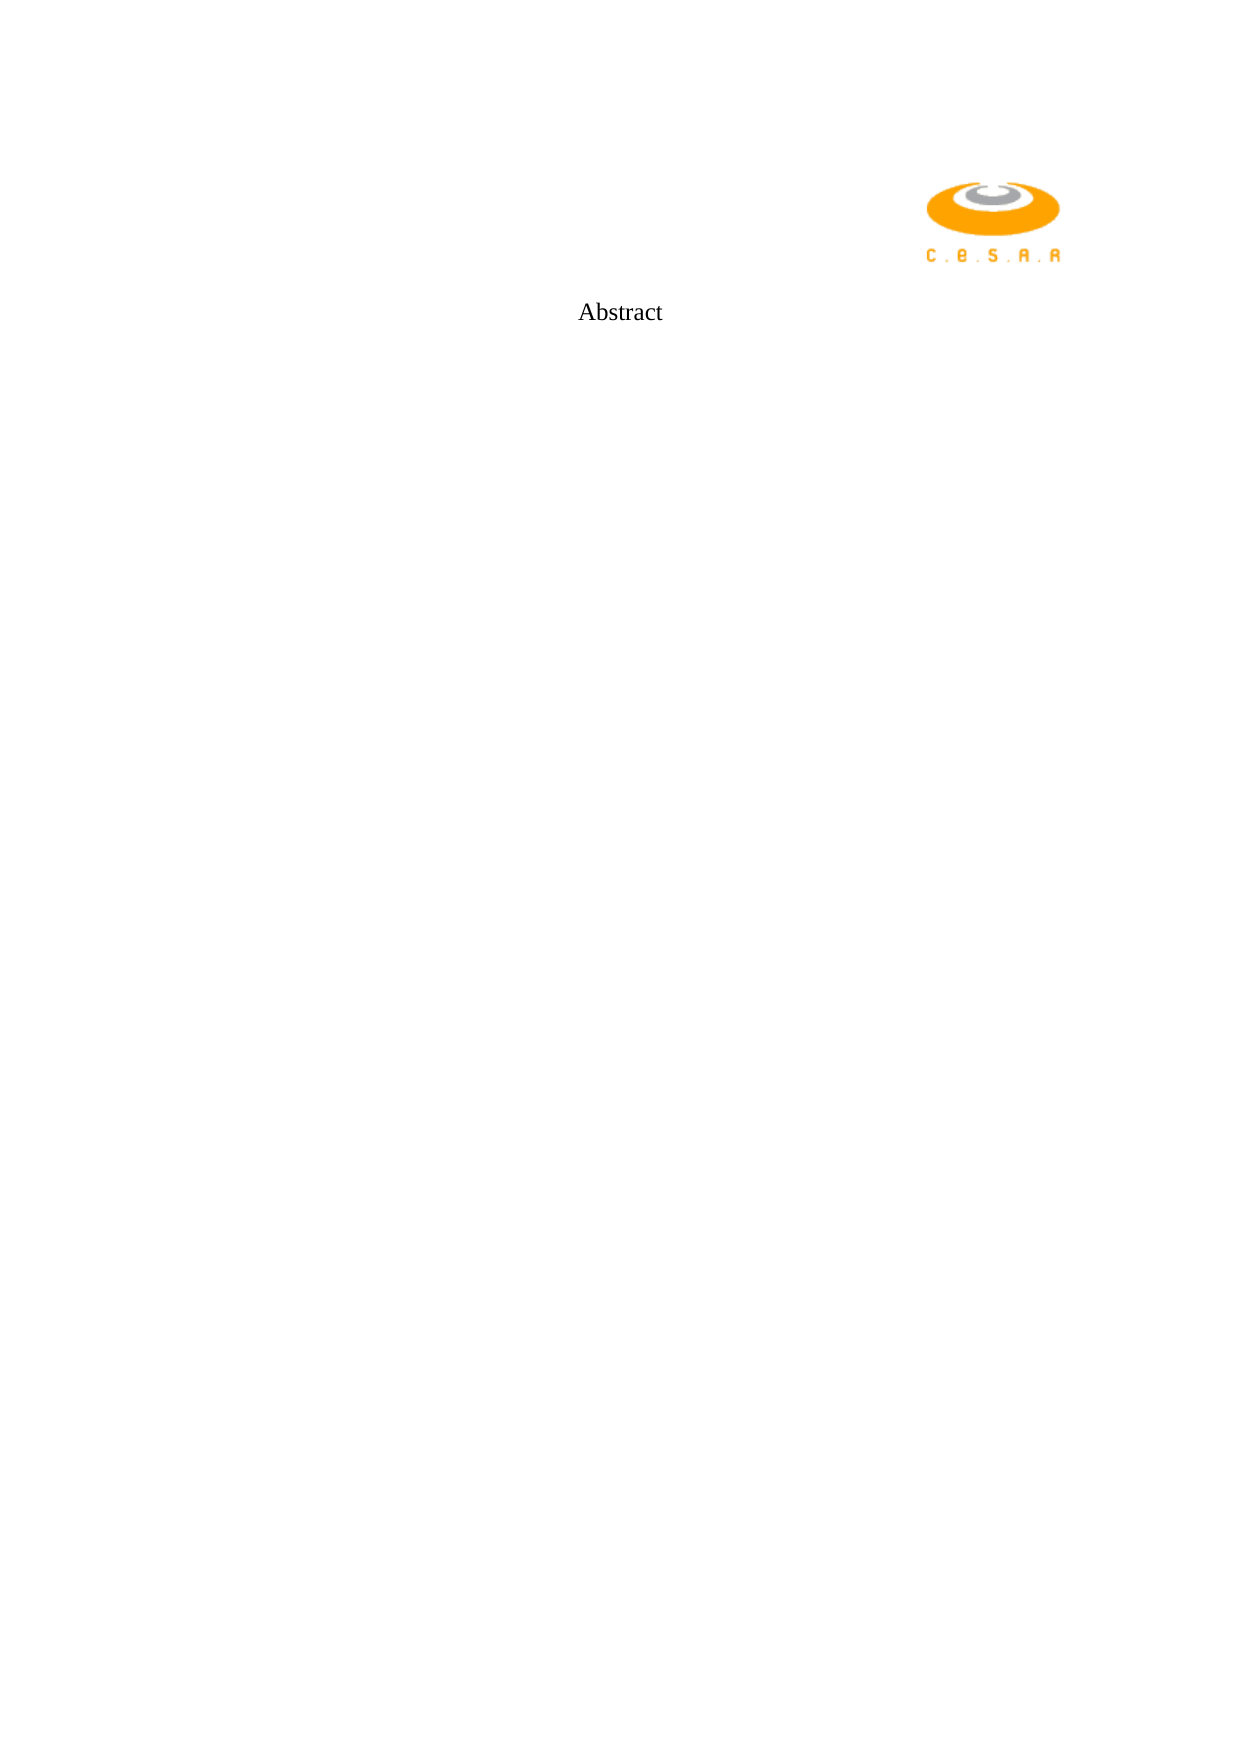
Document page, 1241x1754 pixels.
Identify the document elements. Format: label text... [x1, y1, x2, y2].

text Abstract [177, 297, 1063, 326]
picture [924, 178, 1062, 267]
